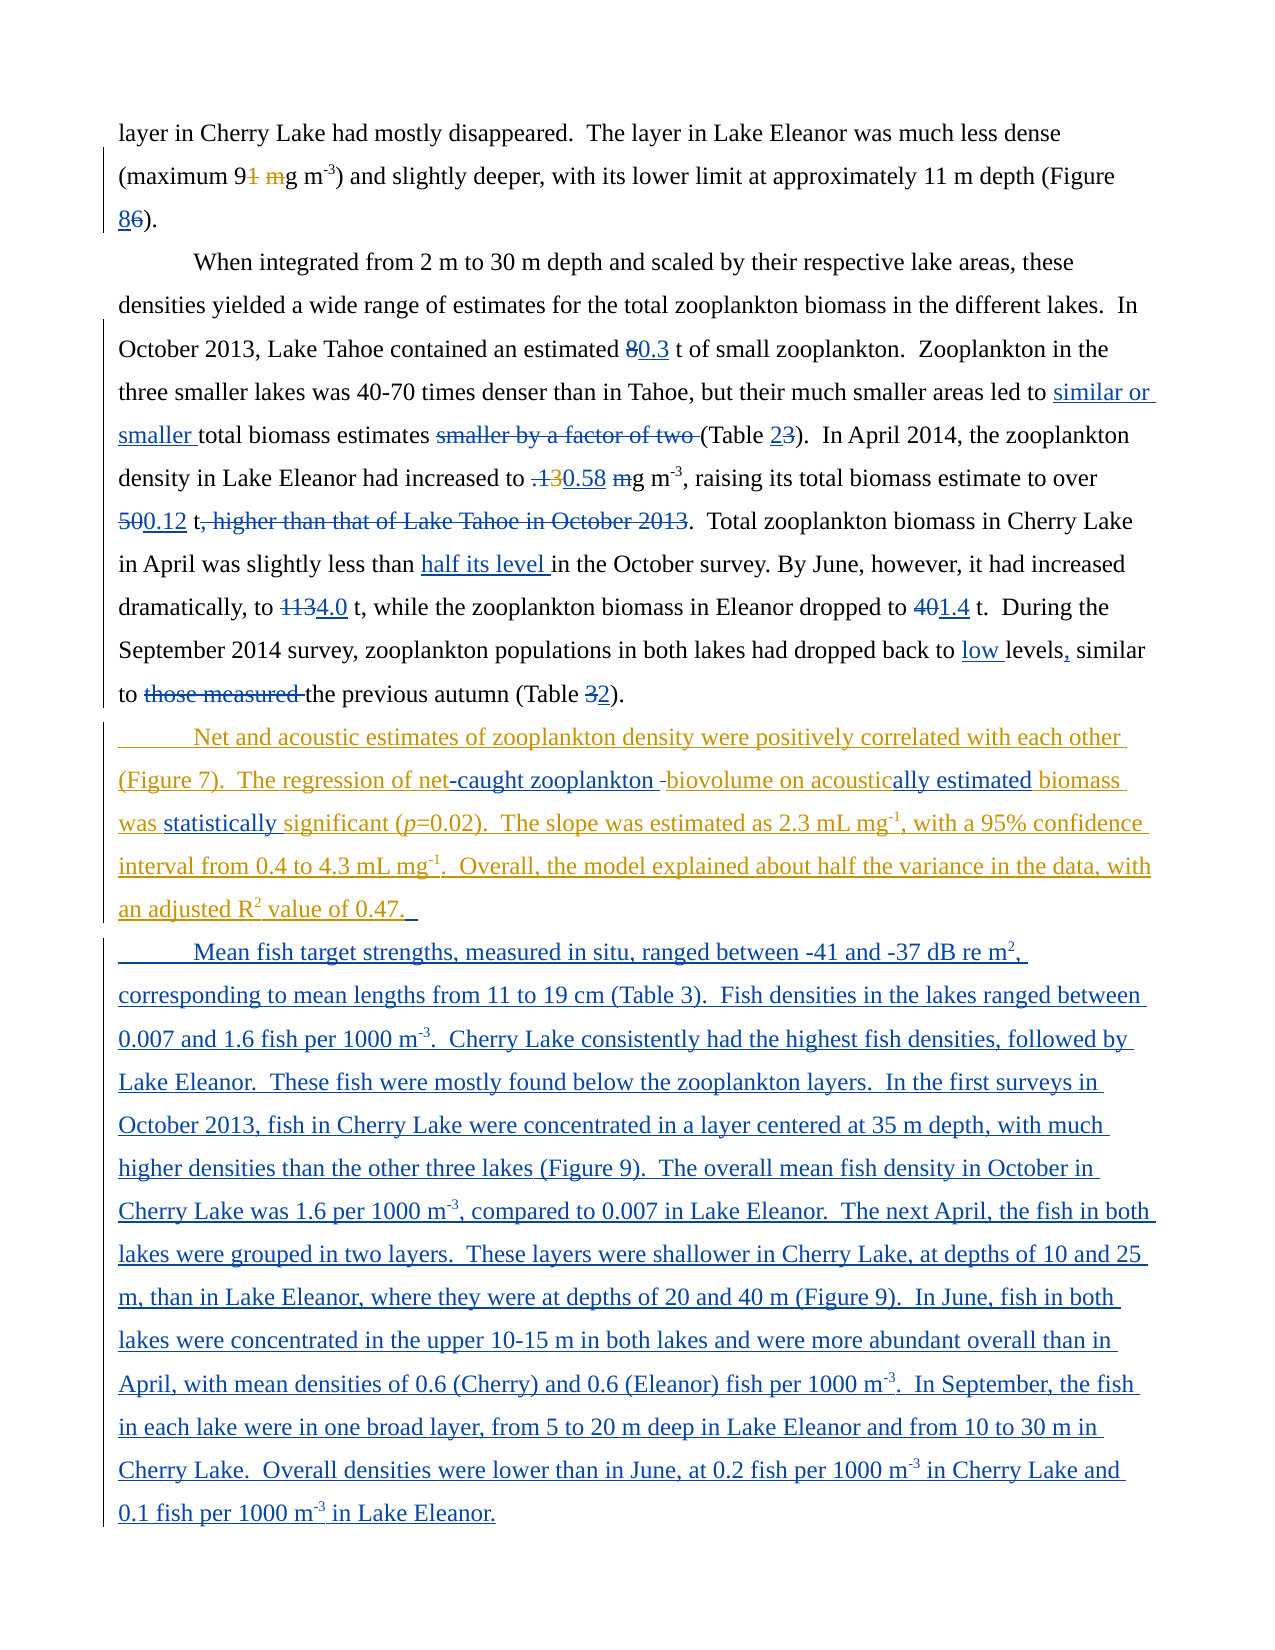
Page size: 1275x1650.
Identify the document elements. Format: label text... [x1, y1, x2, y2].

text When integrated from 2 m to 30 m depth and scaled by their respective lake areas, these densities yielded a wide range of estimates for the total zooplankton biomass in the different lakes. In October 2013, Lake Tahoe contained an estimated 0.3 t of small zooplankton. Zooplankton in the three smaller lakes was 40-70 times denser than in Tahoe, but their much smaller areas led to similar or smaller total biomass estimates (Table 2). In April 2014, the zooplankton density in Lake Eleanor had increased to 0.58 g m-3, raising its total biomass estimate to over 0.12 t. Total zooplankton biomass in Cherry Lake in April was slightly less than half its level in the October survey. By June, however, it had increased dramatically, to 4.0 t, while the zooplankton biomass in Eleanor dropped to 1.4 t. During the September 2014 survey, zooplankton populations in both lakes had dropped back to low levels, similar to the previous autumn (Table 2). [118, 247, 1157, 707]
text Mean fish target strengths, measured in situ, ranged between -41 and -37 dB re m2, corresponding to mean lengths from 11 to 19 cm (Table 3). Fish densities in the lakes ranged between 0.007 and 1.6 fish per 1000 m-3. Cherry Lake consistently had the highest fish densities, followed by Lake Eleanor. These fish were mostly found below the zooplankton layers. In the first surveys in October 2013, fish in Cherry Lake were concentrated in a layer centered at 35 m depth, with much higher densities than the other three lakes (Figure 9). The overall mean fish density in October in Cherry Lake was 1.6 per 1000 m-3, compared to 0.007 in Lake Eleanor. The next April, the fish in both lakes were grouped in two layers. These layers were shallower in Cherry Lake, at depths of 10 and 25 m, than in Lake Eleanor, where they were at depths of 20 and 40 m (Figure 9). In June, fish in both lakes were concentrated in the upper 10-15 m in both lakes and were more abundant overall than in April, with mean densities of 0.6 (Cherry) and 0.6 (Eleanor) fish per 1000 m-3. In September, the fish in each lake were in one broad layer, from 5 to 20 m deep in Lake Eleanor and from 10 to 30 m in Cherry Lake. Overall densities were lower than in June, at 0.2 fish per 1000 m-3 in Cherry Lake and 0.1 fish per 1000 m-3 in Lake Eleanor. [118, 937, 1157, 1527]
text layer in Cherry Lake had mostly disappeared. The layer in Lake Eleanor was much less dense (maximum 9 g m-3) and slightly deeper, with its lower limit at approximately 11 m depth (Figure 8). [118, 118, 1157, 233]
text Net and acoustic estimates of zooplankton density were positively correlated with each other (Figure 7). The regression of net-caught zooplankton biovolume on acoustically estimated biomass was statistically significant (p=0.02). The slope was estimated as 2.3 mL mg-1, with a 95% confidence interval from 0.4 to 4.3 mL mg-1. Overall, the model explained about half the variance in the data, with an adjusted R2 value of 0.47. [118, 722, 1157, 923]
